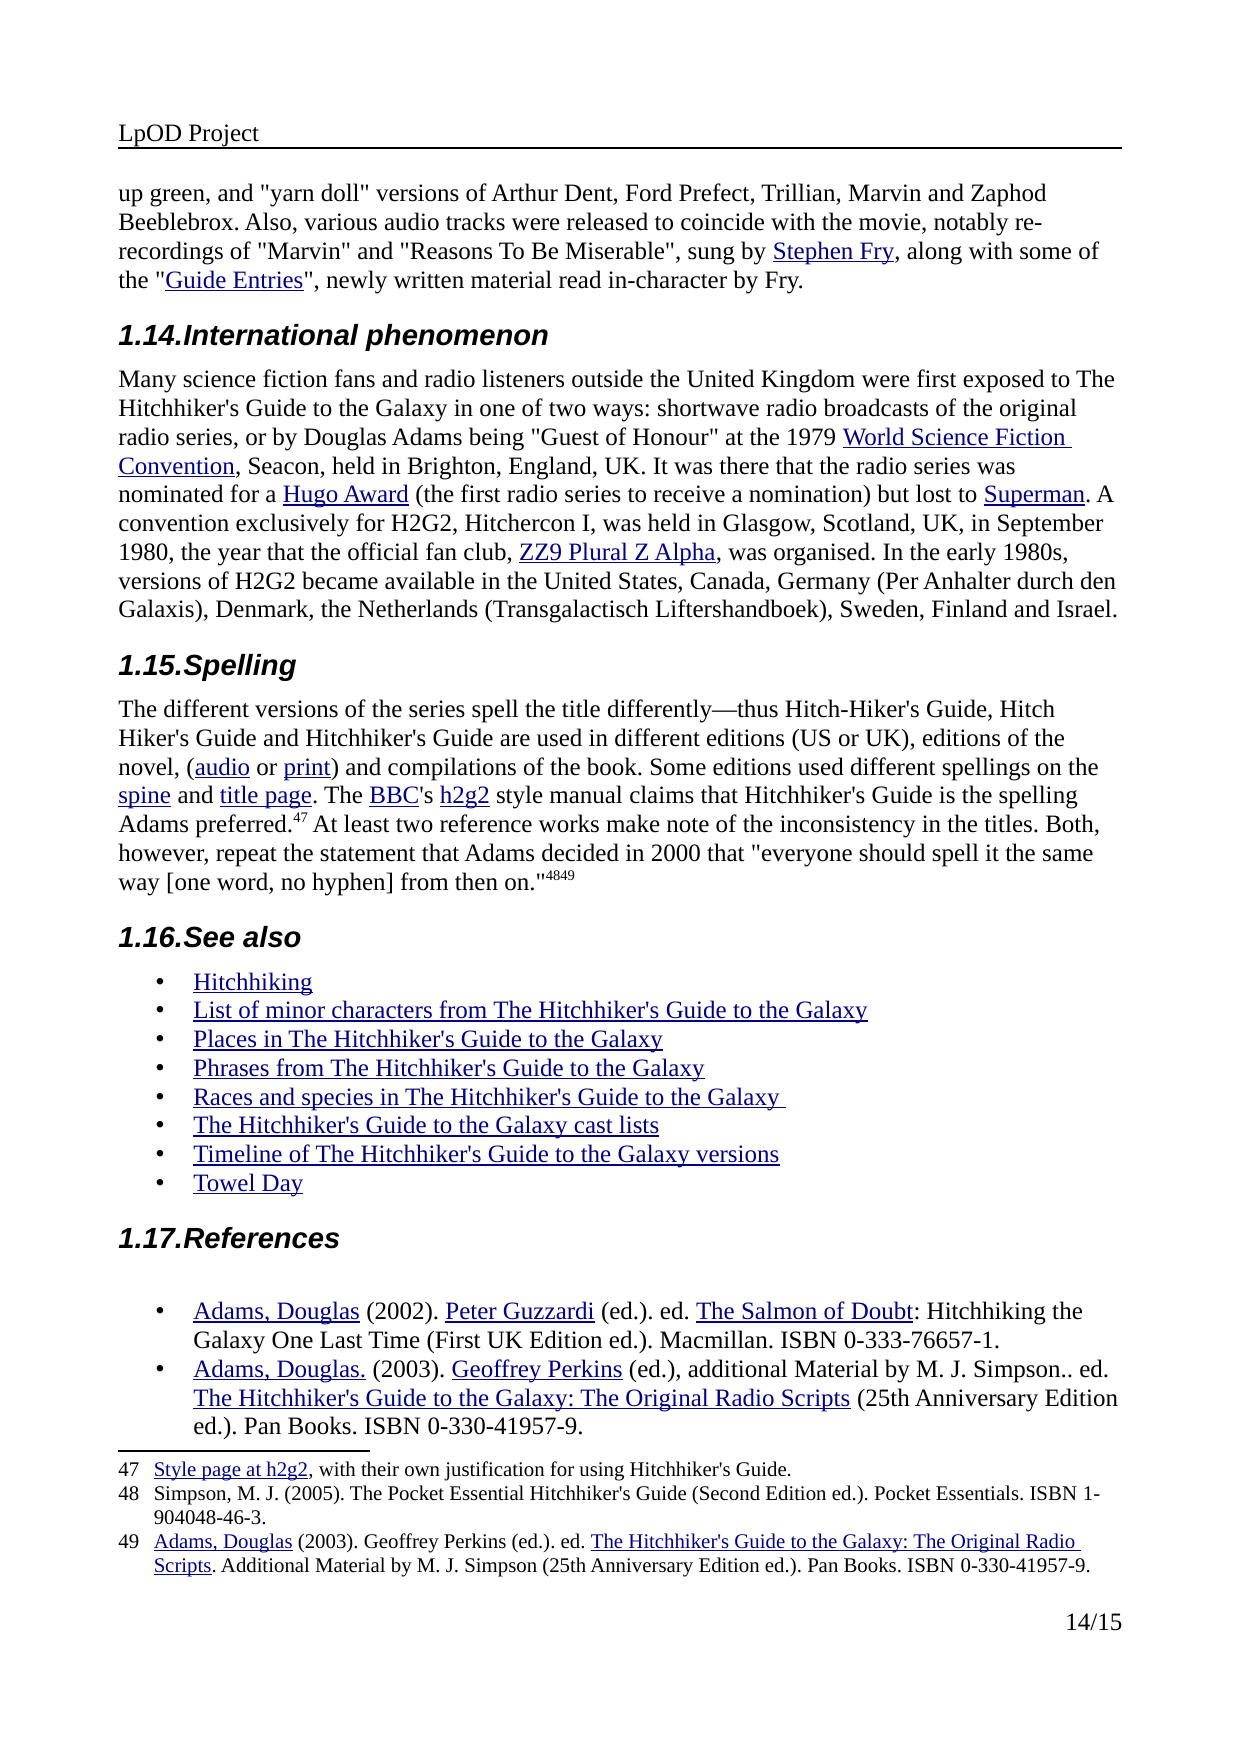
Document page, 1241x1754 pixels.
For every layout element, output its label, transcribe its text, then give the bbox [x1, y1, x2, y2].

list Races and species in The Hitchhiker's Guide to the Galaxy [156, 1082, 1122, 1110]
list Towel Day [156, 1168, 1122, 1197]
subtitle See also [118, 921, 1122, 954]
list Adams, Douglas. (2003). Geoffrey Perkins (ed.), additional Material by M. J. Simpson.. ed. The Hitchhiker's Guide to the Galaxy: The Original Radio Scripts (25th Anniversary Edition ed.). Pan Books. ISBN 0-330-41957-9. [156, 1354, 1122, 1440]
list Phrases from The Hitchhiker's Guide to the Galaxy [156, 1053, 1122, 1082]
list Places in The Hitchhiker's Guide to the Galaxy [156, 1024, 1122, 1053]
text Simpson, M. J. (2005). The Pocket Essential Hitchhiker's Guide (Second Edition ed.). Pocket Essentials. ISBN 1-904048-46-3. [118, 1481, 1122, 1529]
subtitle References [118, 1222, 1122, 1255]
text Adams, Douglas (2003). Geoffrey Perkins (ed.). ed. The Hitchhiker's Guide to the Galaxy: The Original Radio Scripts. Additional Material by M. J. Simpson (25th Anniversary Edition ed.). Pan Books. ISBN 0-330-41957-9. [118, 1529, 1122, 1577]
text up green, and "yarn doll" versions of Arthur Dent, Ford Prefect, Trillian, Marvin and Zaphod Beeblebrox. Also, various audio tracks were released to coincide with the movie, notably re-recordings of "Marvin" and "Reasons To Be Miserable", sung by Stephen Fry, along with some of the "Guide Entries", newly written material read in-character by Fry. [118, 178, 1122, 293]
text Style page at h2g2, with their own justification for using Hitchhiker's Guide. [118, 1457, 1122, 1481]
list Adams, Douglas (2002). Peter Guzzardi (ed.). ed. The Salmon of Doubt: Hitchhiking the Galaxy One Last Time (First UK Edition ed.). Macmillan. ISBN 0-333-76657-1. [156, 1296, 1122, 1354]
subtitle Spelling [118, 648, 1122, 682]
subtitle International phenomenon [118, 318, 1122, 352]
text Many science fiction fans and radio listeners outside the United Kingdom were first exposed to The Hitchhiker's Guide to the Galaxy in one of two ways: shortwave radio broadcasts of the original radio series, or by Douglas Adams being "Guest of Honour" at the 1979 World Science Fiction Convention, Seacon, held in Brighton, England, UK. It was there that the radio series was nominated for a Hugo Award (the first radio series to receive a nomination) but lost to Superman. A convention exclusively for H2G2, Hitchercon I, was held in Glasgow, Scotland, UK, in September 1980, the year that the official fan club, ZZ9 Plural Z Alpha, was organised. In the early 1980s, versions of H2G2 became available in the United States, Canada, Germany (Per Anhalter durch den Galaxis), Denmark, the Netherlands (Transgalactisch Liftershandboek), Sweden, Finland and Israel. [118, 364, 1122, 623]
list List of minor characters from The Hitchhiker's Guide to the Galaxy [156, 995, 1122, 1024]
list The Hitchhiker's Guide to the Galaxy cast lists [156, 1110, 1122, 1139]
list Timeline of The Hitchhiker's Guide to the Galaxy versions [156, 1139, 1122, 1168]
text The different versions of the series spell the title differently—thus Hitch-Hiker's Guide, Hitch Hiker's Guide and Hitchhiker's Guide are used in different editions (US or UK), editions of the novel, (audio or print) and compilations of the book. Some editions used different spellings on the spine and title page. The BBC's h2g2 style manual claims that Hitchhiker's Guide is the spelling Adams preferred. At least two reference works make note of the inconsistency in the titles. Both, however, repeat the statement that Adams decided in 2000 that "everyone should spell it the same way [one word, no hyphen] from then on." [118, 694, 1122, 896]
list Hitchhiking [156, 967, 1122, 995]
